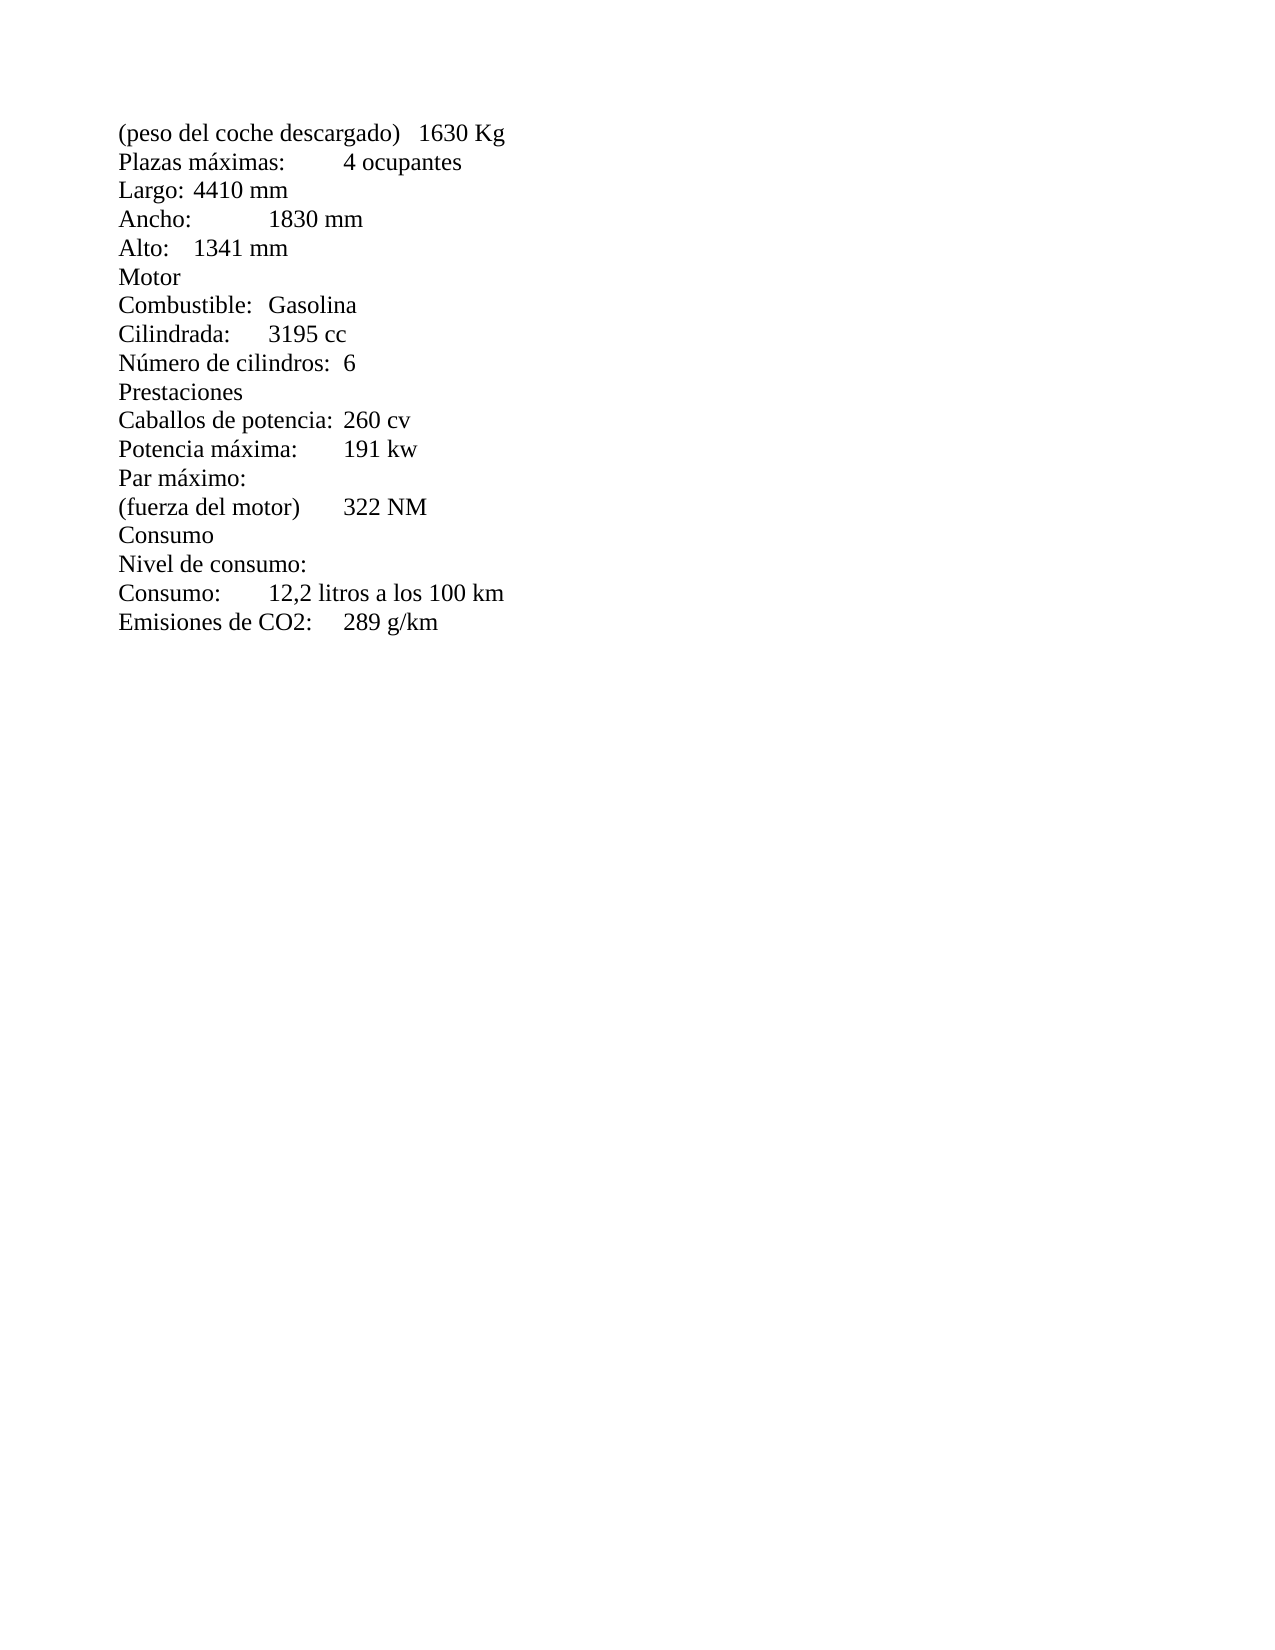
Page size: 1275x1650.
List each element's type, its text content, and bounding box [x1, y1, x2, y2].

text Par máximo: [118, 463, 1157, 492]
text Ancho: 1830 mm [118, 204, 1157, 233]
text Emisiones de CO2: 289 g/km [118, 607, 1157, 636]
text Potencia máxima: 191 kw [118, 434, 1157, 463]
text (fuerza del motor) 322 NM [118, 492, 1157, 521]
text Caballos de potencia: 260 cv [118, 406, 1157, 434]
text Consumo: 12,2 litros a los 100 km [118, 578, 1157, 607]
text Número de cilindros: 6 [118, 348, 1157, 377]
text Largo: 4410 mm [118, 176, 1157, 204]
text Combustible: Gasolina [118, 291, 1157, 319]
text Consumo [118, 521, 1157, 549]
text Prestaciones [118, 377, 1157, 406]
text Motor [118, 262, 1157, 291]
text (peso del coche descargado) 1630 Kg [118, 118, 1157, 147]
text Plazas máximas: 4 ocupantes [118, 147, 1157, 176]
text Nivel de consumo: [118, 549, 1157, 578]
text Cilindrada: 3195 cc [118, 319, 1157, 348]
text Alto: 1341 mm [118, 233, 1157, 262]
